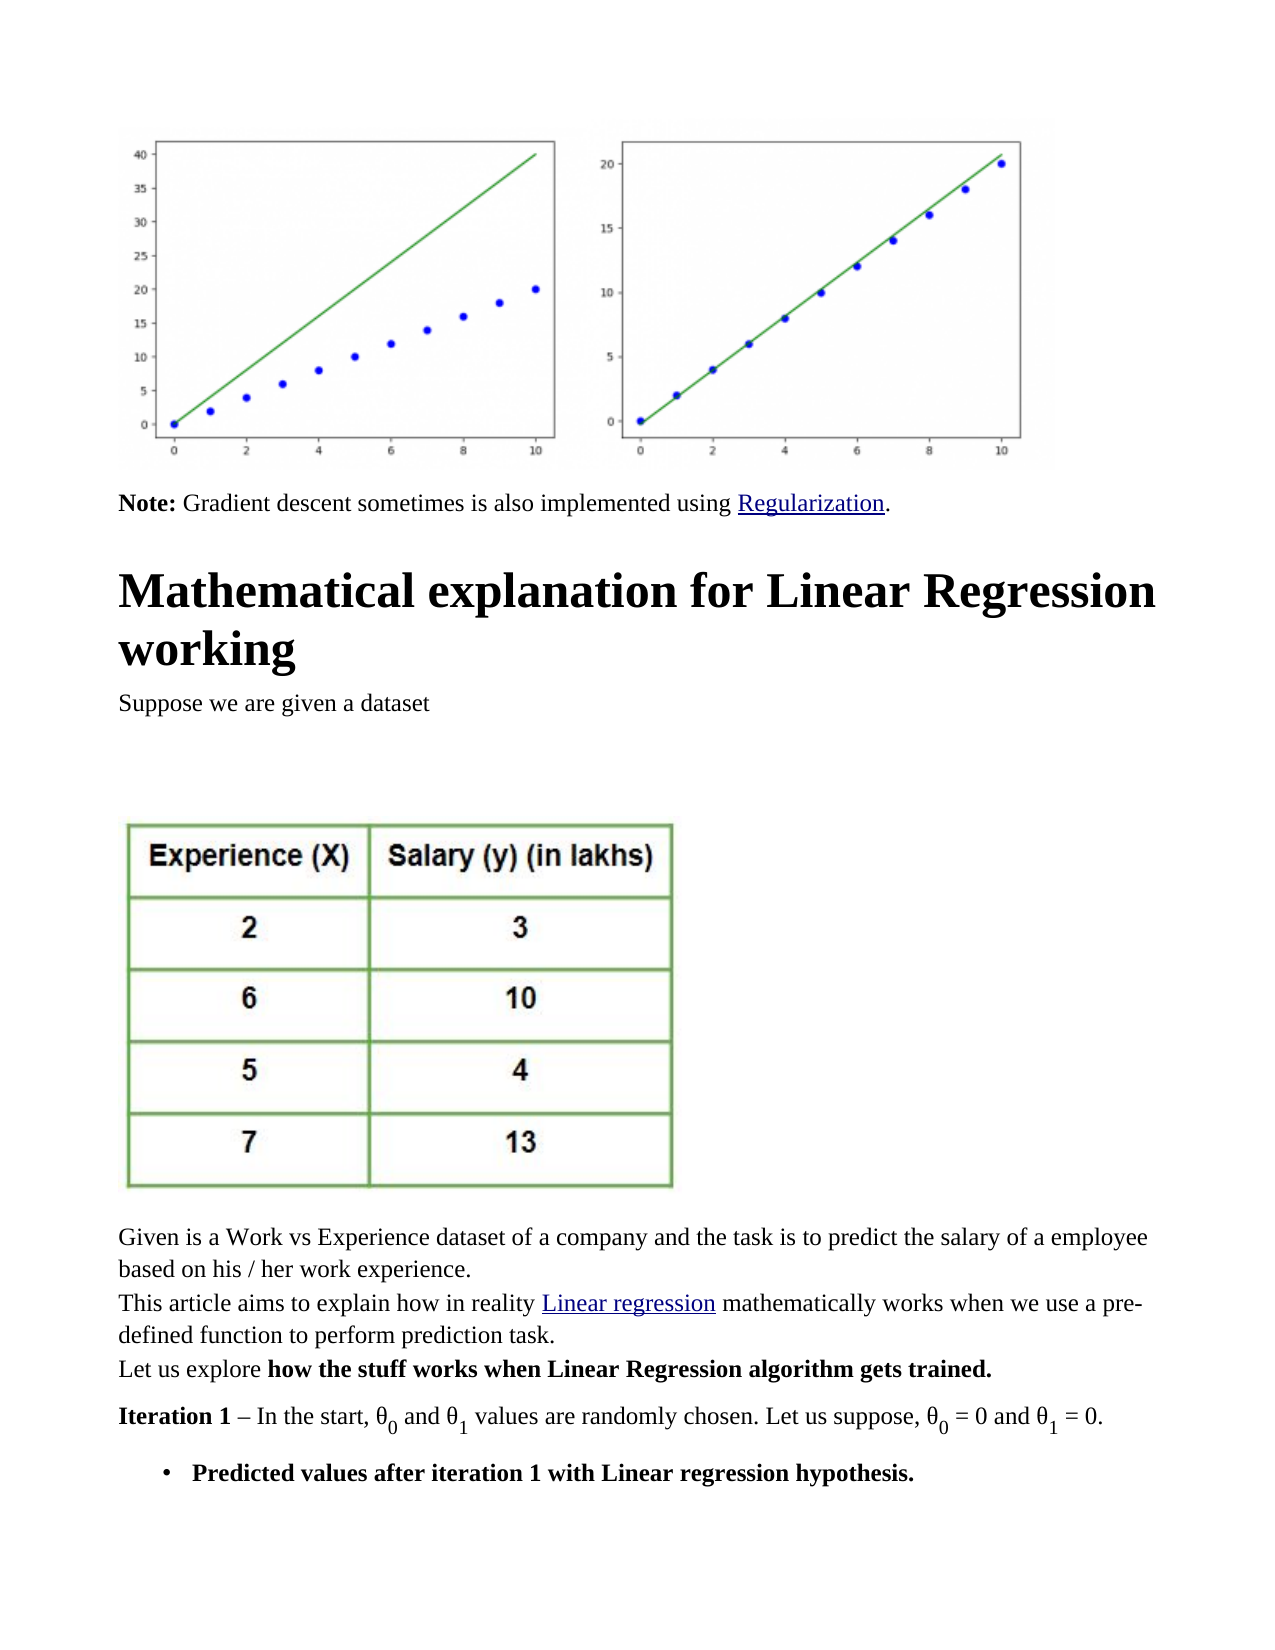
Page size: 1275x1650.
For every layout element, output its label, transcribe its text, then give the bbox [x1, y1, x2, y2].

list Predicted values after iteration 1 with Linear regression hypothesis. [162, 1458, 1157, 1487]
text Suppose we are given a dataset [118, 688, 1157, 750]
text Note: Gradient descent sometimes is also implemented using Regularization. [118, 488, 1157, 517]
picture [118, 816, 683, 1203]
text Given is a Work vs Experience dataset of a company and the task is to predict the salary of a employee based on his / her work experience. This article aims to explain how in reality Linear regression mathematically works when we use a pre-defined function to perform prediction task. Let us explore how the stuff works when Linear Regression algorithm gets trained. [118, 1222, 1157, 1382]
picture [118, 118, 1056, 470]
text Iteration 1 – In the start, θ0 and θ1 values are randomly chosen. Let us suppose, θ0 = 0 and θ1 = 0. [118, 1401, 1157, 1438]
subtitle Mathematical explanation for Linear Regression working [118, 561, 1157, 676]
